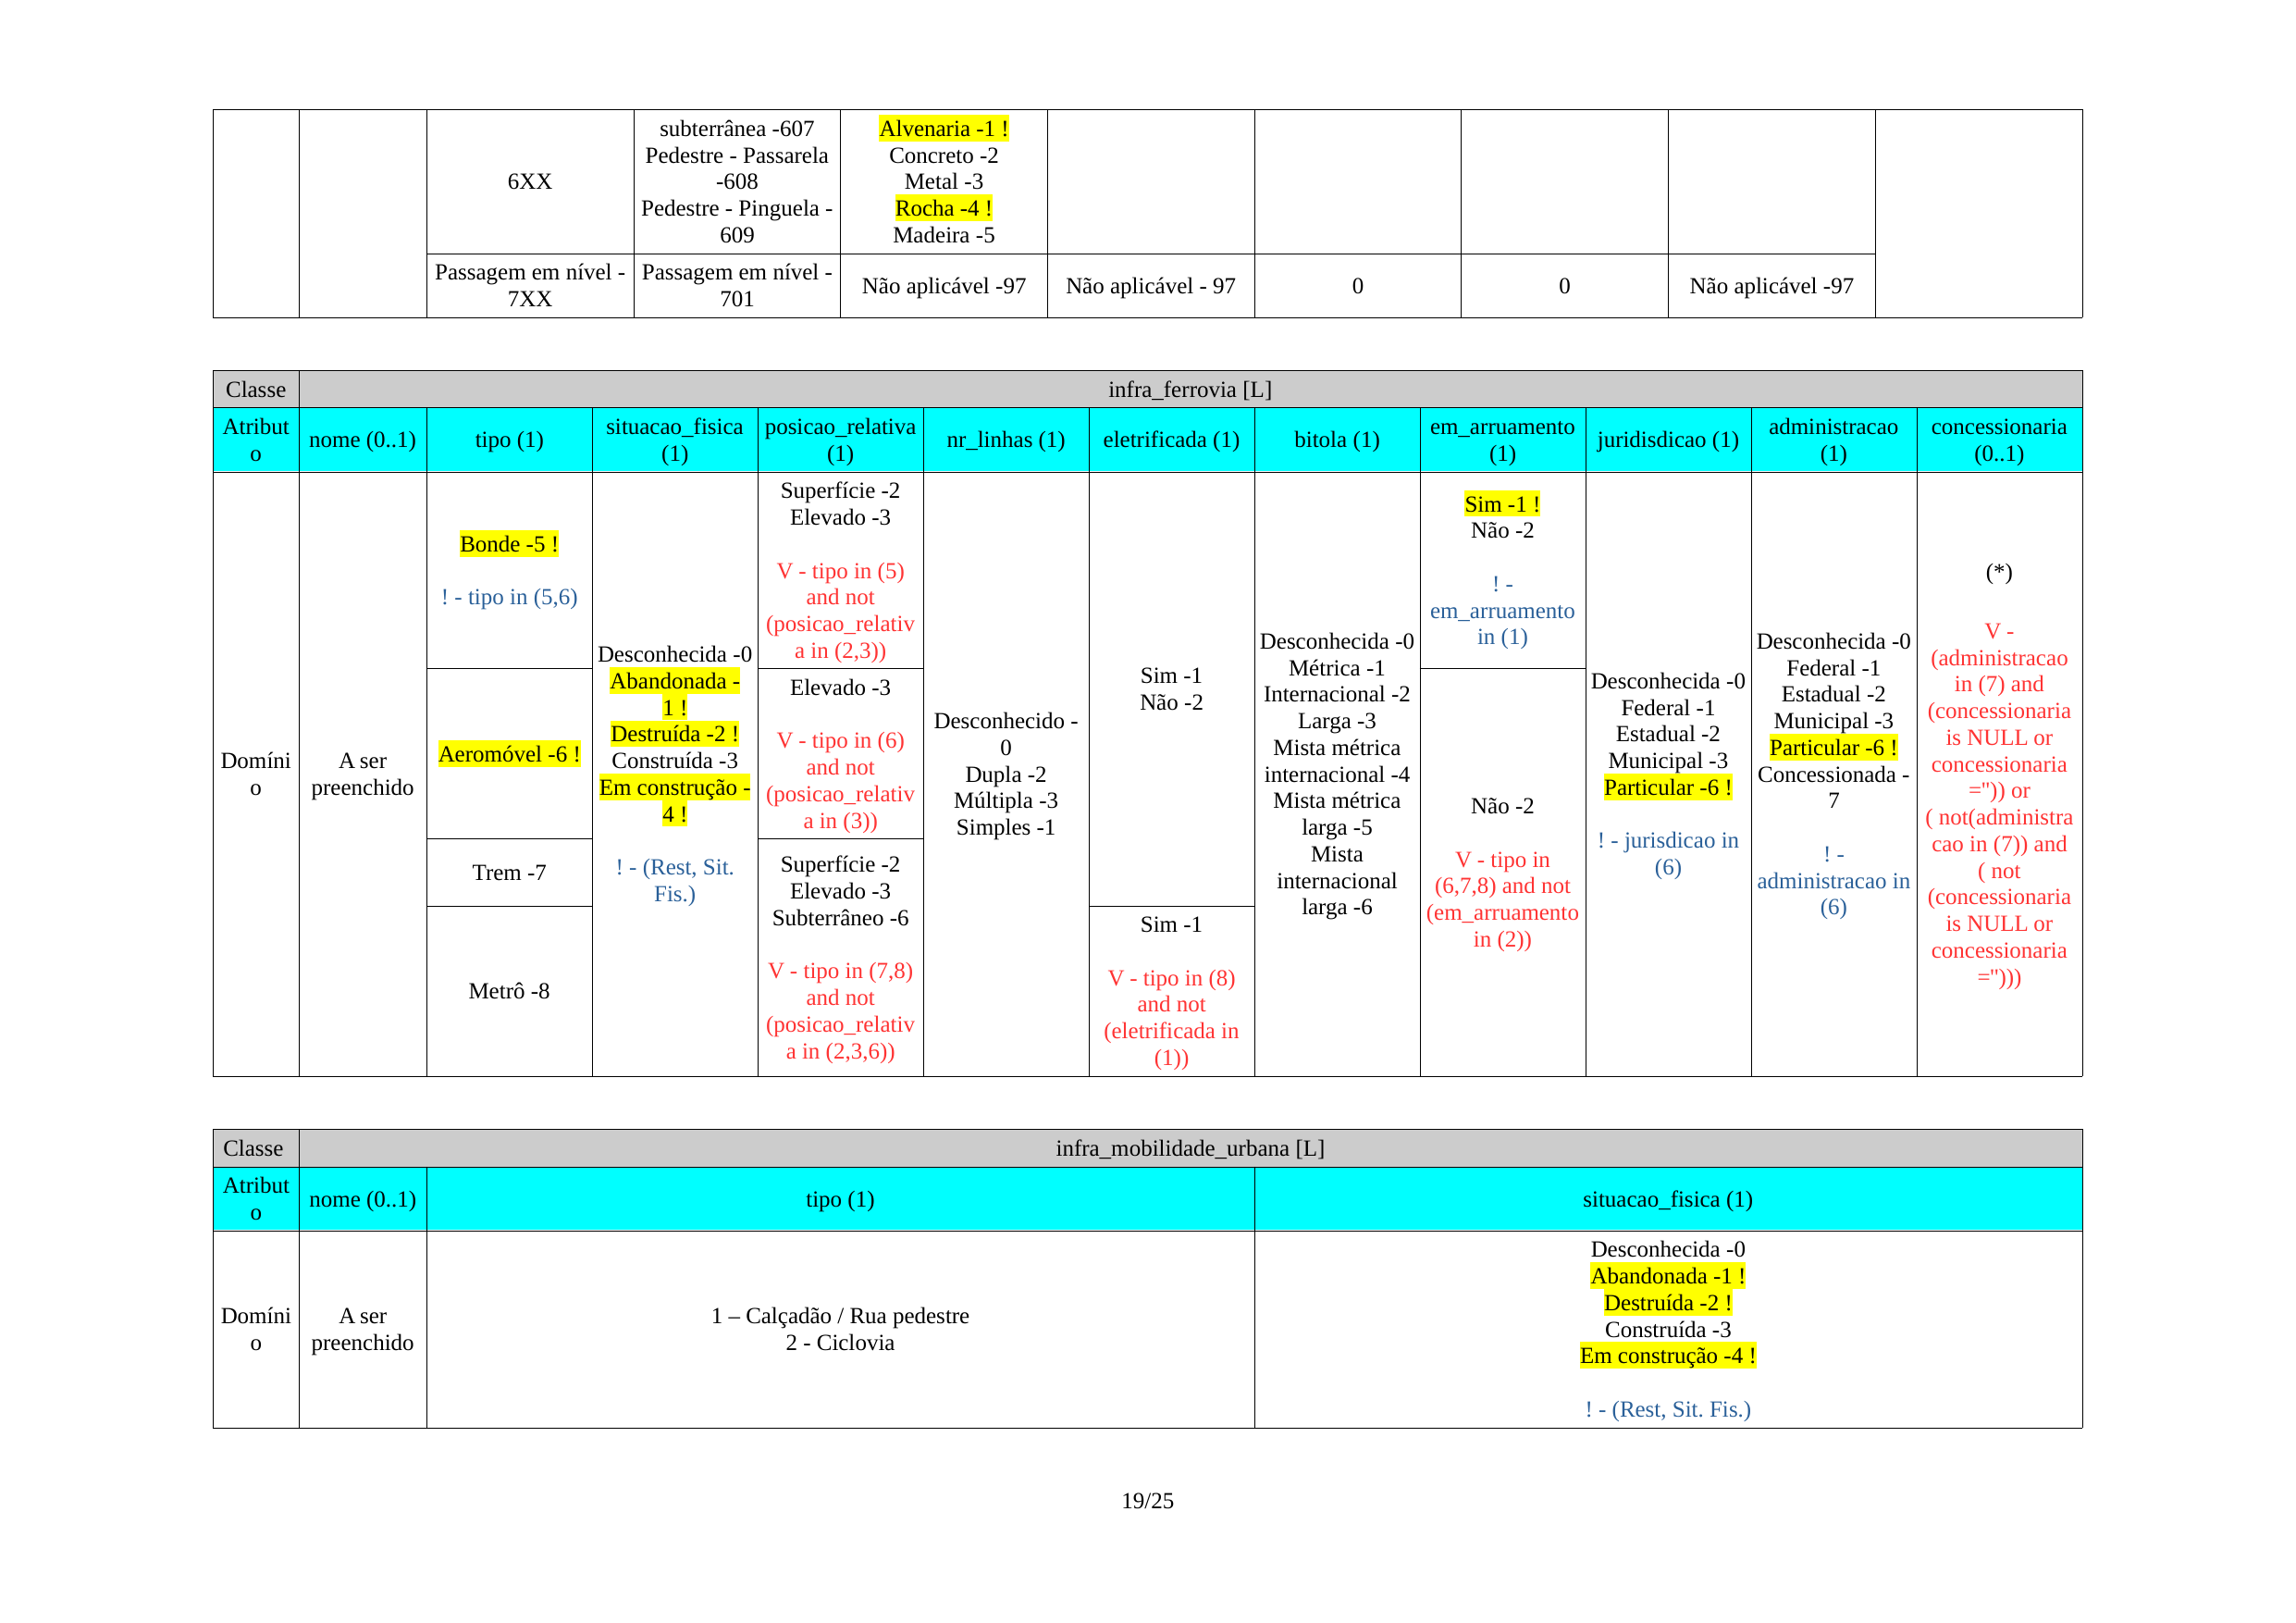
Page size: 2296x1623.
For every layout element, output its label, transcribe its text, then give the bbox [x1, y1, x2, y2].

table_cell situacao_fisica (1) [1255, 1168, 2082, 1230]
table_cell Sim -1 Não -2 [1090, 473, 1254, 905]
table_cell tipo (1) [427, 1168, 1254, 1230]
table_cell Domínio [214, 473, 299, 1076]
table_cell [1462, 110, 1668, 253]
table_cell Não aplicável -97 [841, 254, 1047, 316]
table_cell Atributo [214, 408, 299, 471]
table_cell Desconhecida -0 Federal -1 Estadual -2 Municipal -3 Particular -6 !Concessionada -7 ! - administracao in (6) [1752, 473, 1917, 1076]
table_cell Elevado -3 V - tipo in (6) and not (posicao_relativa in (3)) [759, 669, 923, 838]
table_cell Sim -1 V - tipo in (8) and not (eletrificada in (1)) [1090, 907, 1254, 1076]
table_cell em_arruamento (1) [1421, 408, 1586, 471]
table_cell [1255, 110, 1461, 253]
table_cell Superfície -2 Elevado -3 Subterrâneo -6 V - tipo in (7,8) and not (posicao_relativa in (2,3,6)) [759, 839, 923, 1076]
table_cell Aeromóvel -6 ! [427, 669, 592, 838]
table_cell Passagem em nível - 7XX [427, 254, 634, 316]
table_cell Desconhecido -0 Dupla -2 Múltipla -3 Simples -1 [924, 473, 1089, 1076]
table_cell (*) V - (administracao in (7) and (concessionaria is NULL or concessionaria ='')) or ( not(administracao in (7)) and ( not (concessionaria is NULL or concessionaria =''))) [1918, 473, 2082, 1076]
table_cell Atributo [214, 1168, 299, 1230]
table_cell Trem -7 [427, 839, 592, 905]
table_cell Passagem em nível - 701 [635, 254, 840, 316]
table_cell Não -2 V - tipo in (6,7,8) and not (em_arruamento in (2)) [1421, 669, 1586, 1076]
table_cell [1669, 110, 1875, 253]
table_cell Não aplicável - 97 [1048, 254, 1254, 316]
table_cell 0 [1255, 254, 1461, 316]
table_cell A ser preenchido [300, 473, 426, 1076]
table_cell nome (0..1) [300, 1168, 426, 1230]
table_cell 1 – Calçadão / Rua pedestre 2 - Ciclovia [427, 1232, 1254, 1427]
table_cell Superfície -2 Elevado -3 V - tipo in (5) and not (posicao_relativa in (2,3)) [759, 473, 923, 668]
table_cell bitola (1) [1255, 408, 1420, 471]
table_cell eletrificada (1) [1090, 408, 1254, 471]
table_cell [214, 110, 299, 316]
table_cell A ser preenchido [300, 1232, 426, 1427]
table_cell Desconhecida -0 Abandonada -1 ! Destruída -2 ! Construída -3 Em construção -4 ! ! - (Rest, Sit. Fis.) [1255, 1232, 2082, 1427]
table_cell [1876, 110, 2082, 316]
table_cell concessionaria (0..1) [1918, 408, 2082, 471]
table_cell administracao (1) [1752, 408, 1917, 471]
table_cell Metrô -8 [427, 907, 592, 1076]
table_cell Sim -1 ! Não -2 ! - em_arruamento in (1) [1421, 473, 1586, 668]
table_cell Desconhecida -0 Federal -1 Estadual -2 Municipal -3 Particular -6 ! ! - jurisdicao in (6) [1586, 473, 1751, 1076]
table_cell Domínio [214, 1232, 299, 1427]
table_cell Não aplicável -97 [1669, 254, 1875, 316]
table_cell Desconhecida -0 Métrica -1 Internacional -2 Larga -3 Mista métrica internacional -4 Mista métrica larga -5 Mista internacional larga -6 [1255, 473, 1420, 1076]
table_cell nome (0..1) [300, 408, 426, 471]
table_cell 0 [1462, 254, 1668, 316]
table_cell [300, 110, 426, 316]
table_cell situacao_fisica (1) [593, 408, 758, 471]
table_cell subterrânea -607 Pedestre - Passarela -608 Pedestre - Pinguela -609 [635, 110, 840, 253]
table_header Classe [214, 1130, 299, 1167]
table_header Classe [214, 371, 299, 407]
table_header infra_ferrovia [L] [300, 371, 2082, 407]
table_cell posicao_relativa (1) [759, 408, 923, 471]
table_cell [1048, 110, 1254, 253]
table_cell juridisdicao (1) [1586, 408, 1751, 471]
table_cell Alvenaria -1 ! Concreto -2 Metal -3 Rocha -4 ! Madeira -5 [841, 110, 1047, 253]
table_cell - 6XX [427, 110, 634, 253]
table_cell tipo (1) [427, 408, 592, 471]
table_header infra_mobilidade_urbana [L] [300, 1130, 2082, 1167]
table_cell nr_linhas (1) [924, 408, 1089, 471]
table_cell Bonde -5 ! ! - tipo in (5,6) [427, 473, 592, 668]
table_cell Desconhecida -0 Abandonada -1 ! Destruída -2 ! Construída -3 Em construção -4 ! ! - (Rest, Sit. Fis.) [593, 473, 758, 1076]
